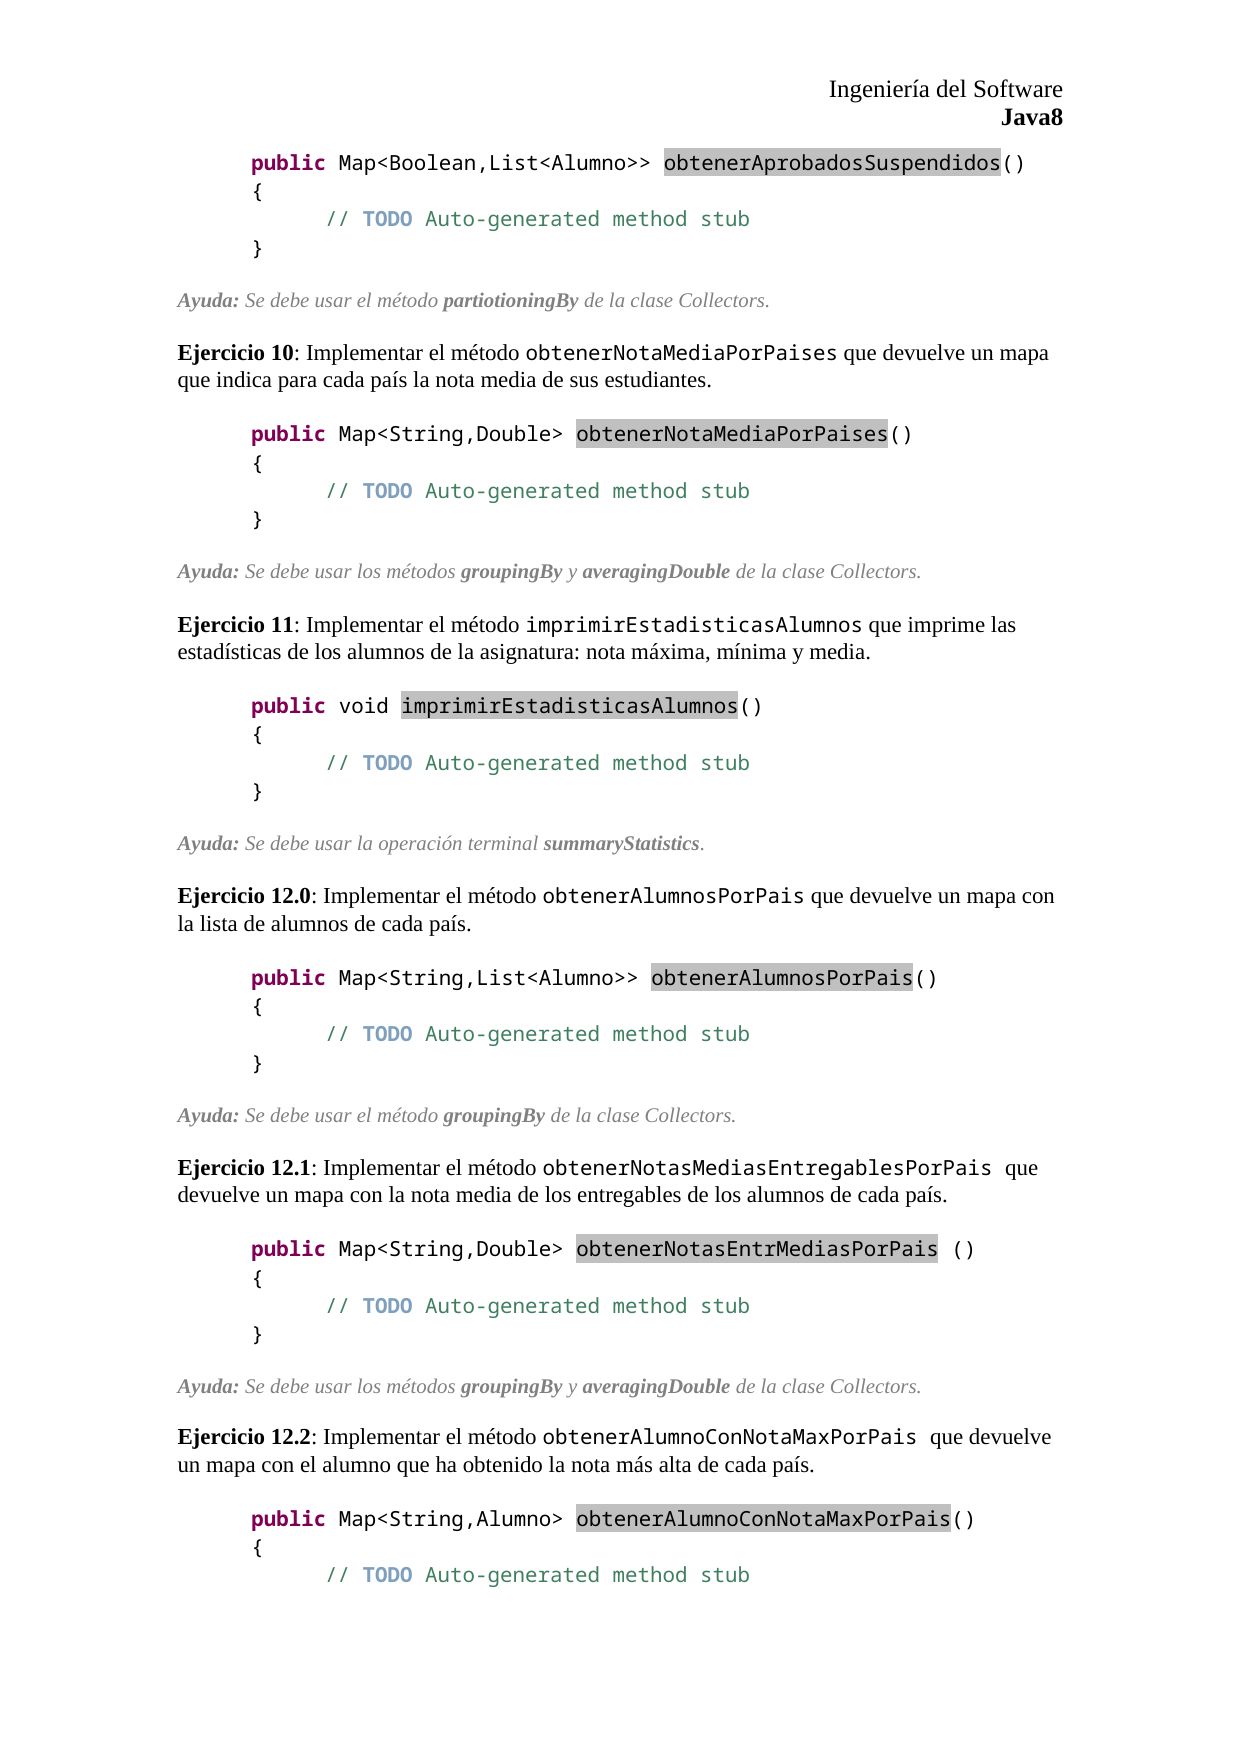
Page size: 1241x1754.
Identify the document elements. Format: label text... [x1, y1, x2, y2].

text { [177, 176, 1063, 204]
text Ayuda: Se debe usar el método groupingBy de la clase Collectors. [177, 1103, 1063, 1127]
text // TODO Auto-generated method stub [251, 204, 1063, 233]
text public Map<Boolean,List<Alumno>> obtenerAprobadosSuspendidos() [177, 148, 1063, 176]
text public void imprimirEstadisticasAlumnos() [177, 691, 1063, 719]
text // TODO Auto-generated method stub [251, 1561, 1063, 1589]
text Ejercicio 12.0: Implementar el método obtenerAlumnosPorPais que devuelve un mapa con la lista de alumnos de cada país. [177, 881, 1063, 936]
text public Map<String,Double> obtenerNotaMediaPorPaises() [177, 419, 1063, 448]
text // TODO Auto-generated method stub [251, 1291, 1063, 1319]
text Ejercicio 12.2: Implementar el método obtenerAlumnoConNotaMaxPorPais que devuelve un mapa con el alumno que ha obtenido la nota más alta de cada país. [177, 1422, 1063, 1477]
text { [177, 1263, 1063, 1291]
text public Map<String,Alumno> obtenerAlumnoConNotaMaxPorPais() [177, 1504, 1063, 1532]
text Ayuda: Se debe usar el método partiotioningBy de la clase Collectors. [177, 288, 1063, 312]
text { [177, 719, 1063, 748]
text Ayuda: Se debe usar la operación terminal summaryStatistics. [177, 831, 1063, 855]
text Ejercicio 10: Implementar el método obtenerNotaMediaPorPaises que devuelve un mapa que indica para cada país la nota media de sus estudiantes. [177, 338, 1063, 393]
text Ayuda: Se debe usar los métodos groupingBy y averagingDouble de la clase Collectors. [177, 1374, 1063, 1398]
text public Map<String,List<Alumno>> obtenerAlumnosPorPais() [177, 963, 1063, 991]
text // TODO Auto-generated method stub [251, 748, 1063, 776]
text } [251, 504, 1063, 533]
text Ejercicio 11: Implementar el método imprimirEstadisticasAlumnos que imprime las estadísticas de los alumnos de la asignatura: nota máxima, mínima y media. [177, 610, 1063, 664]
text } [251, 1319, 1063, 1348]
text } [251, 233, 1063, 261]
text public Map<String,Double> obtenerNotasEntrMediasPorPais () [177, 1234, 1063, 1263]
text Ejercicio 12.1: Implementar el método obtenerNotasMediasEntregablesPorPais que devuelve un mapa con la nota media de los entregables de los alumnos de cada país. [177, 1153, 1063, 1208]
text // TODO Auto-generated method stub [251, 1019, 1063, 1048]
text // TODO Auto-generated method stub [251, 476, 1063, 504]
text } [251, 776, 1063, 805]
text { [177, 448, 1063, 476]
text { [177, 1532, 1063, 1561]
text { [177, 991, 1063, 1019]
text } [251, 1048, 1063, 1076]
text Ayuda: Se debe usar los métodos groupingBy y averagingDouble de la clase Collectors. [177, 559, 1063, 583]
